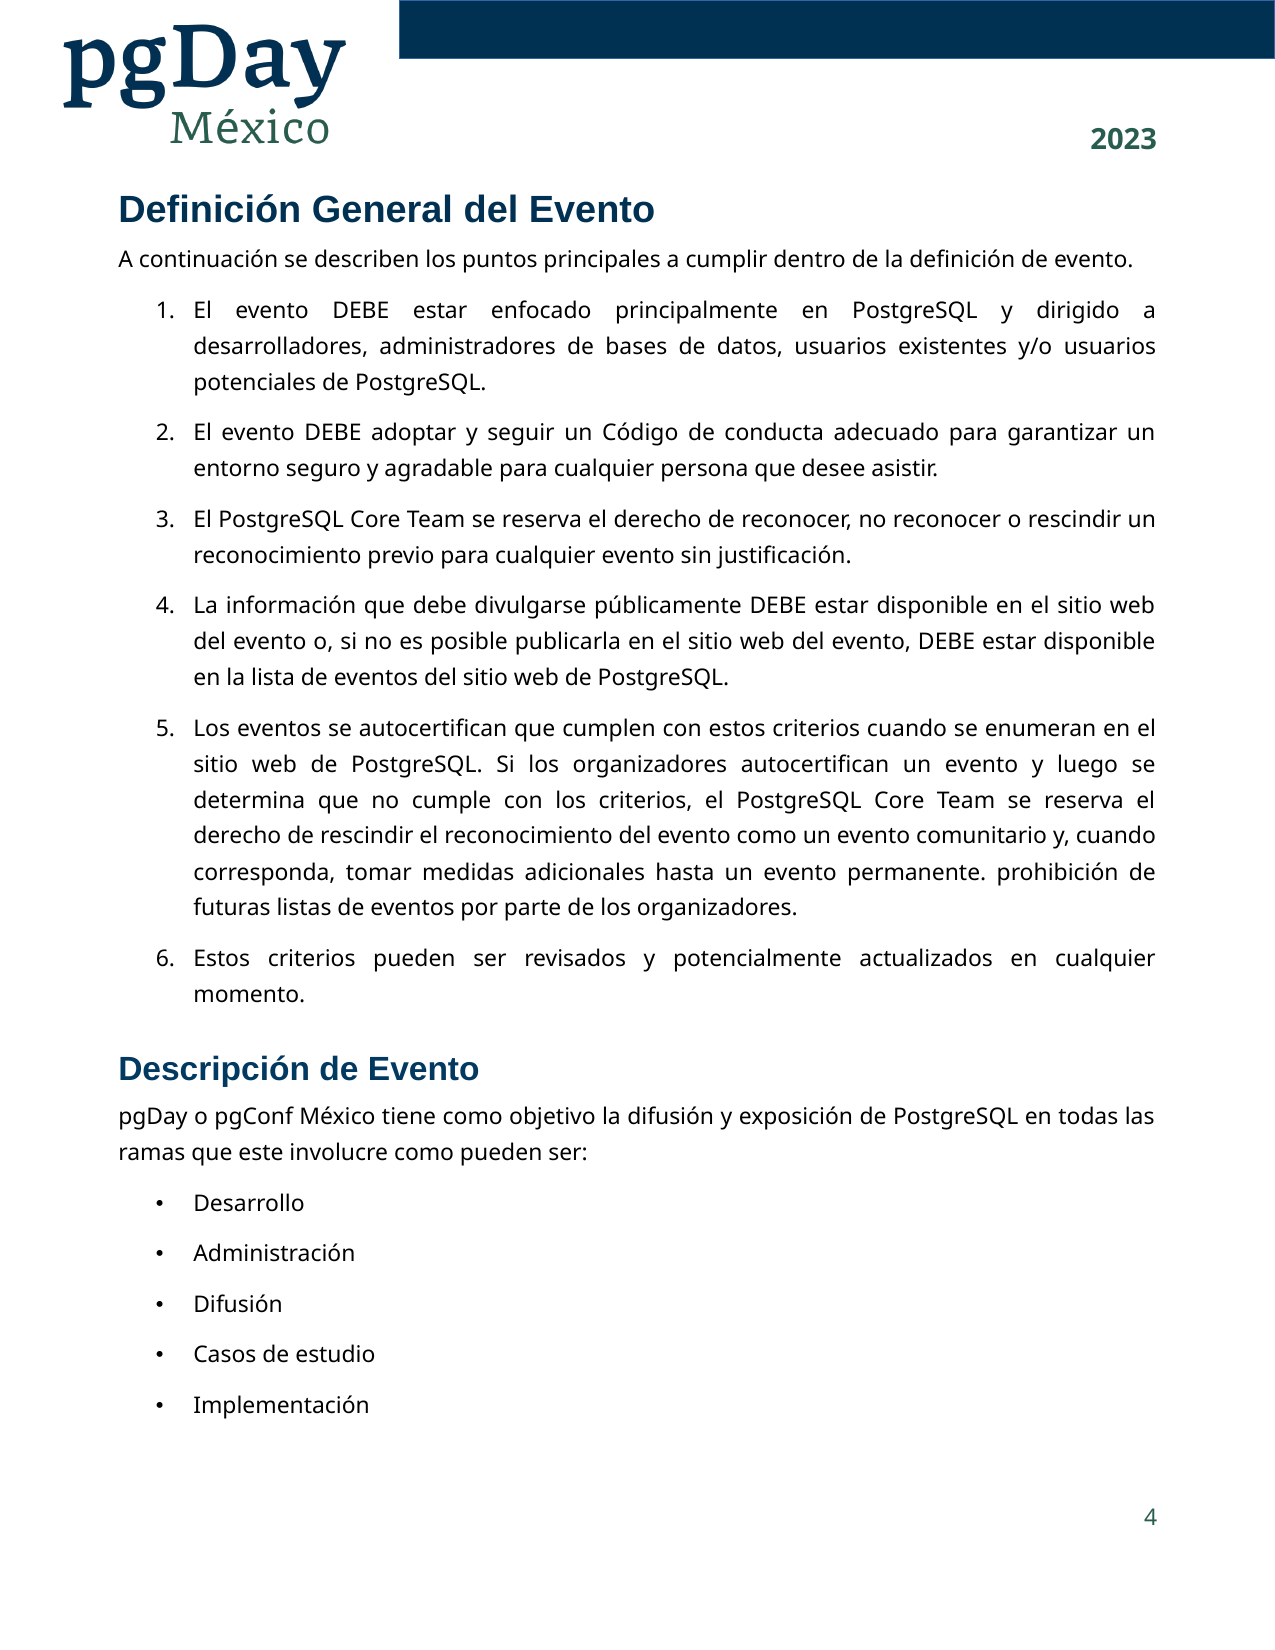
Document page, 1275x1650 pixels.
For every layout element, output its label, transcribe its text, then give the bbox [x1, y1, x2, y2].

subtitle Definición General del Evento [118, 187, 1157, 231]
list El evento DEBE adoptar y seguir un Código de conducta adecuado para garantizar un entorno seguro y agradable para cualquier persona que desee asistir. [156, 416, 1157, 483]
list Difusión [156, 1288, 1157, 1319]
list El evento DEBE estar enfocado principalmente en PostgreSQL y dirigido a desarrolladores, administradores de bases de datos, usuarios existentes y/o usuarios potenciales de PostgreSQL. [156, 294, 1157, 397]
list La información que debe divulgarse públicamente DEBE estar disponible en el sitio web del evento o, si no es posible publicarla en el sitio web del evento, DEBE estar disponible en la lista de eventos del sitio web de PostgreSQL. [156, 589, 1157, 692]
list Implementación [156, 1389, 1157, 1420]
text pgDay o pgConf México tiene como objetivo la difusión y exposición de PostgreSQL en todas las ramas que este involucre como pueden ser: [118, 1100, 1157, 1167]
list Los eventos se autocertifican que cumplen con estos criterios cuando se enumeran en el sitio web de PostgreSQL. Si los organizadores autocertifican un evento y luego se determina que no cumple con los criterios, el PostgreSQL Core Team se reserva el derecho de rescindir el reconocimiento del evento como un evento comunitario y, cuando corresponda, tomar medidas adicionales hasta un evento permanente. prohibición de futuras listas de eventos por parte de los organizadores. [156, 712, 1157, 923]
list Estos criterios pueden ser revisados y potencialmente actualizados en cualquier momento. [156, 942, 1157, 1009]
list Casos de estudio [156, 1338, 1157, 1369]
text A continuación se describen los puntos principales a cumplir dentro de la definición de evento. [118, 243, 1157, 275]
list Desarrollo [156, 1187, 1157, 1218]
list El PostgreSQL Core Team se reserva el derecho de reconocer, no reconocer o rescindir un reconocimiento previo para cualquier evento sin justificación. [156, 503, 1157, 570]
picture [54, 8, 354, 155]
subtitle Descripción de Evento [118, 1049, 1157, 1088]
list Administración [156, 1237, 1157, 1268]
